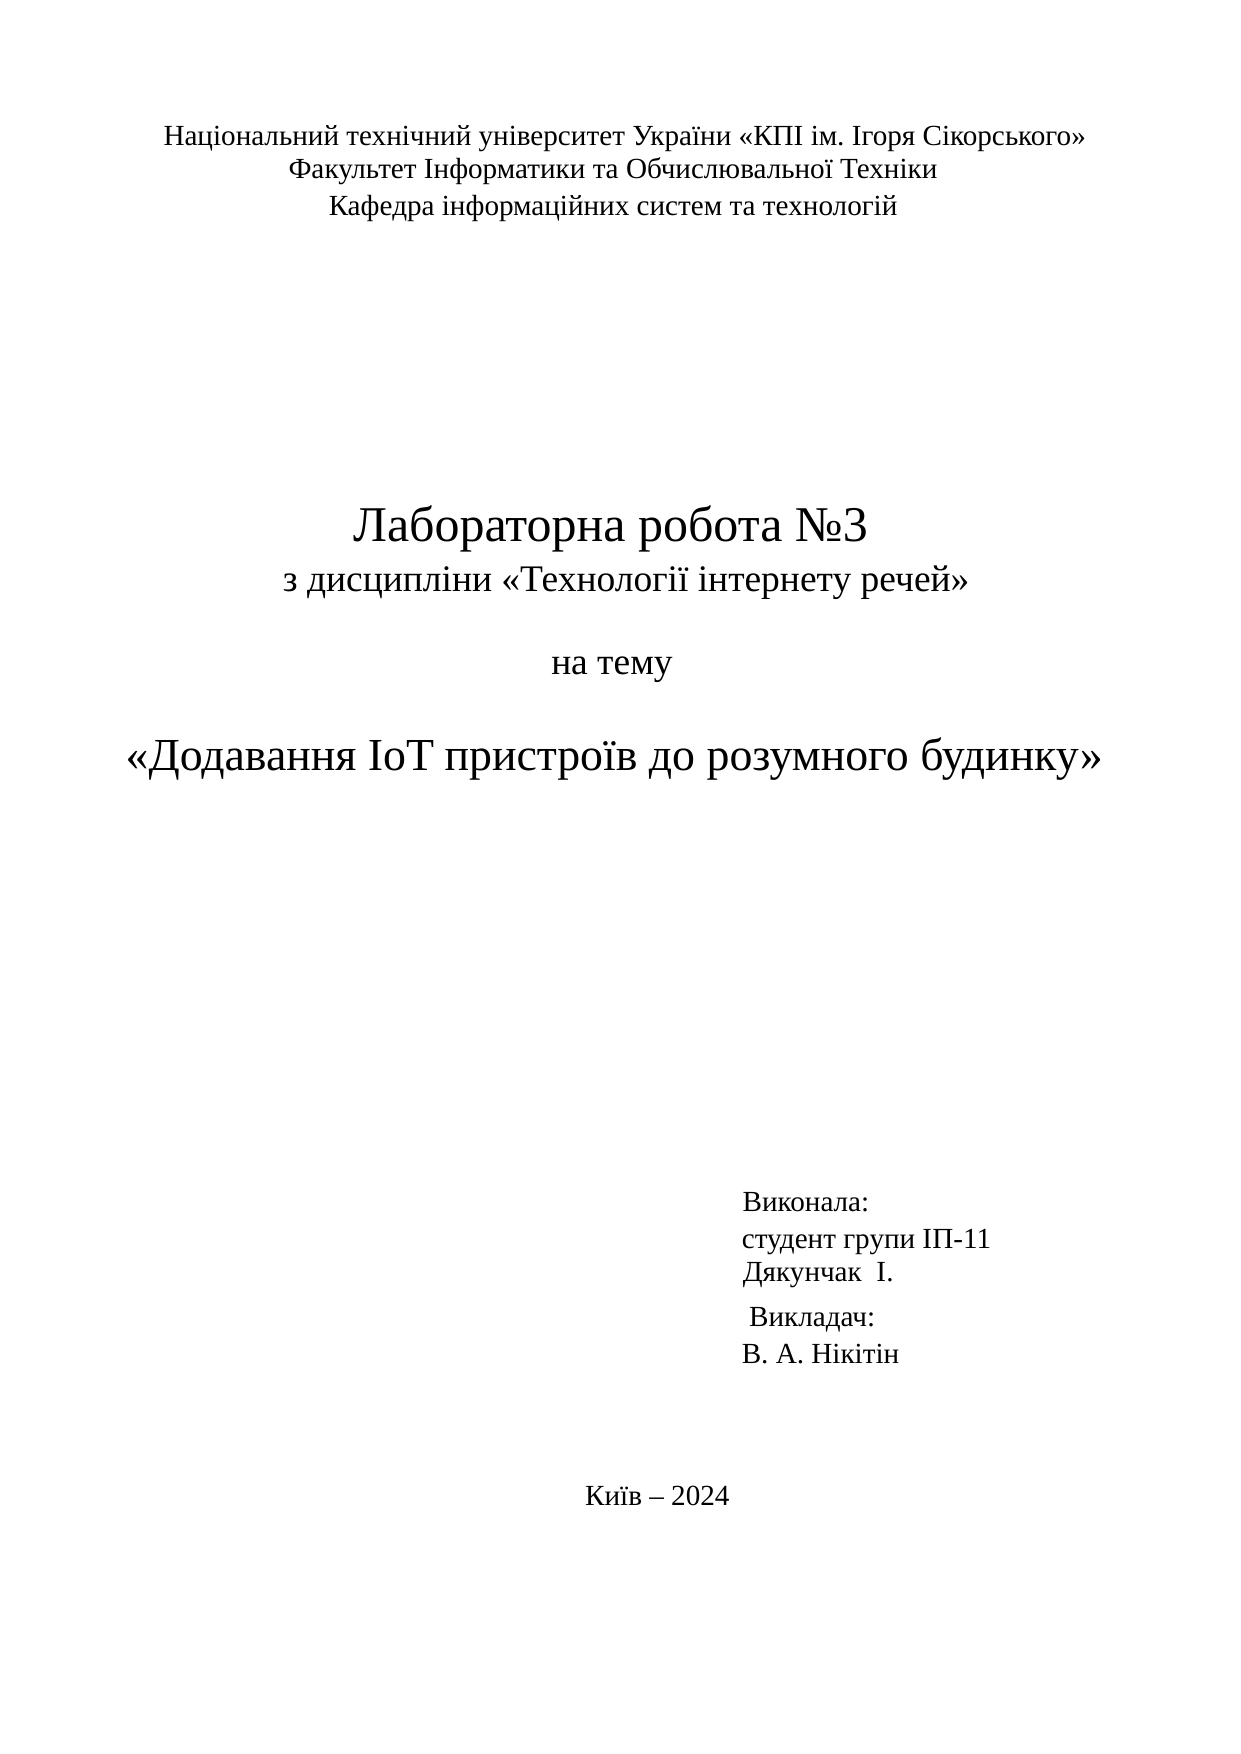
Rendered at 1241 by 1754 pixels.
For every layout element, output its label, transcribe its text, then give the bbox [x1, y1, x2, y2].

text Факультет Інформатики та Обчислювальної Техніки [118, 152, 1115, 185]
text Київ – 2024 [192, 1478, 1122, 1511]
text Виконала: [497, 1184, 1122, 1218]
text Лабораторна робота №3 [118, 494, 1115, 552]
text «Додавання IoT пристроїв до розумного будинку» [118, 729, 1122, 781]
text на тему [118, 639, 1115, 682]
text з дисципліни «Технології інтернету речей» [140, 557, 1122, 600]
text В. А. Нікітін [742, 1336, 1116, 1369]
text Кафедра інформаційних систем та технологій [118, 188, 1115, 222]
text Викладач: [509, 1299, 1122, 1333]
text студент групи ІП-11 Дякунчак І. [742, 1221, 1116, 1288]
text Національний технічний університет України «КПІ ім. Ігоря Сікорського» [141, 118, 1116, 152]
